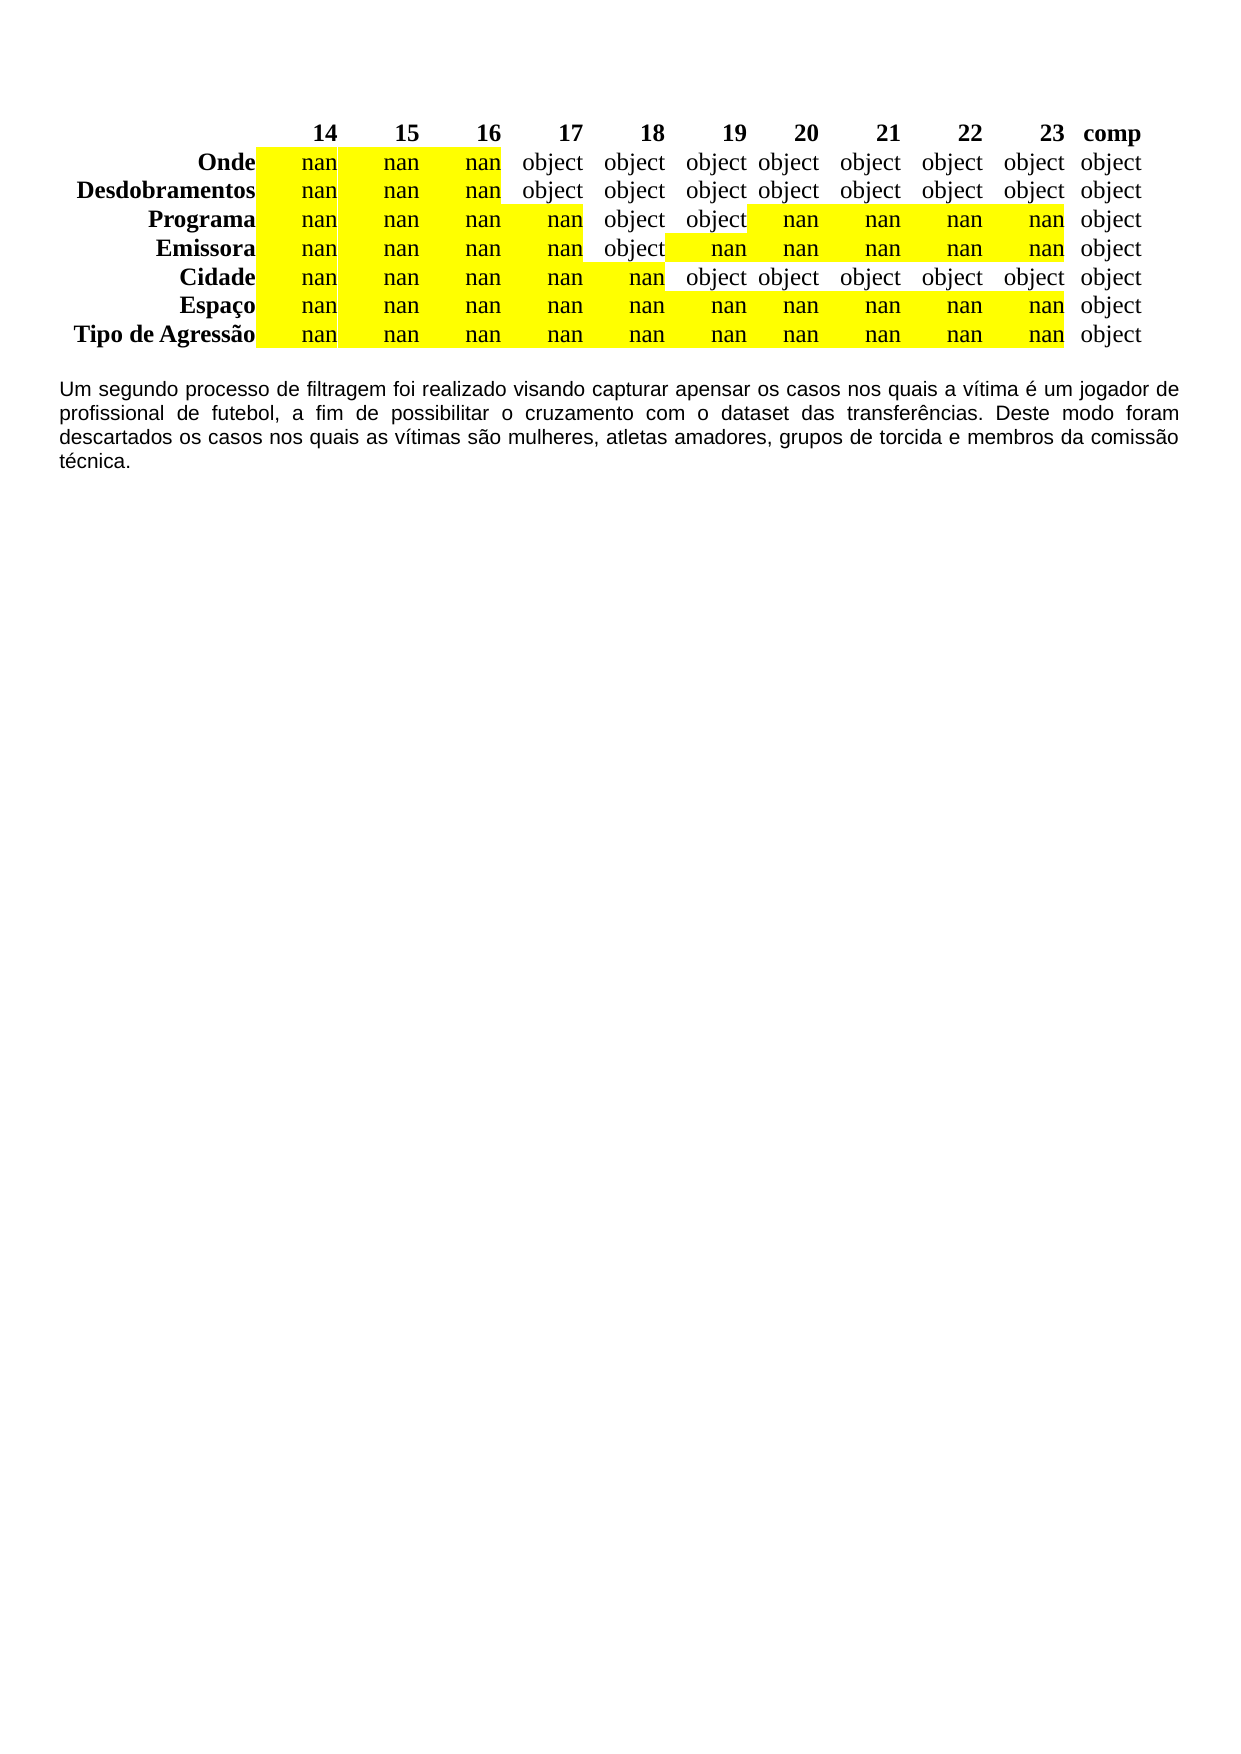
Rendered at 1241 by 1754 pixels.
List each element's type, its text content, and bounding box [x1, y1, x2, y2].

table_cell nan [419, 233, 501, 262]
table_cell nan [819, 233, 901, 262]
table_cell object [983, 262, 1064, 291]
table_header 23 [983, 118, 1064, 147]
table_cell object [983, 147, 1064, 176]
table_cell object [901, 262, 983, 291]
table_cell nan [901, 291, 983, 319]
table_cell object [983, 176, 1064, 204]
table_cell nan [901, 204, 983, 233]
table_cell object [901, 176, 983, 204]
table_cell object [501, 176, 583, 204]
table_cell nan [338, 176, 419, 204]
table_cell nan [338, 262, 419, 291]
table_cell nan [501, 319, 583, 348]
table_cell nan [419, 291, 501, 319]
table_cell nan [338, 204, 419, 233]
table_cell nan [501, 262, 583, 291]
table_header comp [1065, 118, 1141, 147]
table_cell nan [256, 147, 337, 176]
table_cell nan [665, 233, 747, 262]
table_cell object [501, 147, 583, 176]
table_cell object [665, 262, 747, 291]
table_cell nan [583, 291, 665, 319]
table_cell Emissora [59, 233, 256, 262]
table_cell nan [501, 204, 583, 233]
table_header [59, 118, 256, 147]
table_cell object [1065, 262, 1141, 291]
table_cell Tipo de Agressão [59, 319, 256, 348]
table_cell nan [256, 204, 337, 233]
table_header 21 [819, 118, 901, 147]
table_cell nan [819, 319, 901, 348]
table_cell nan [338, 147, 419, 176]
table_cell object [665, 176, 747, 204]
table_cell object [901, 147, 983, 176]
table_header 14 [256, 118, 337, 147]
table_cell nan [419, 319, 501, 348]
table_header 17 [501, 118, 583, 147]
table_cell nan [256, 176, 337, 204]
table_cell object [747, 147, 819, 176]
table_cell nan [983, 233, 1064, 262]
table_cell nan [338, 233, 419, 262]
table_cell object [1065, 319, 1141, 348]
table_cell nan [665, 319, 747, 348]
table_cell object [747, 262, 819, 291]
table_cell nan [501, 291, 583, 319]
table_cell object [1065, 233, 1141, 262]
table_cell Programa [59, 204, 256, 233]
table_cell nan [583, 319, 665, 348]
table_cell nan [665, 291, 747, 319]
table_cell nan [501, 233, 583, 262]
table_cell nan [901, 233, 983, 262]
table_cell nan [747, 204, 819, 233]
table_cell nan [338, 291, 419, 319]
table_cell nan [419, 262, 501, 291]
table_cell nan [419, 204, 501, 233]
table_header 20 [747, 118, 819, 147]
table_cell object [819, 262, 901, 291]
table_cell object [1065, 291, 1141, 319]
table_cell nan [419, 176, 501, 204]
table_cell nan [901, 319, 983, 348]
table_cell object [1065, 176, 1141, 204]
table_cell object [583, 176, 665, 204]
table_cell object [1065, 147, 1141, 176]
table_cell object [819, 176, 901, 204]
table_cell nan [747, 233, 819, 262]
table_header 19 [665, 118, 747, 147]
table_cell nan [983, 291, 1064, 319]
table_cell object [665, 204, 747, 233]
table_header 18 [583, 118, 665, 147]
table_cell nan [256, 233, 337, 262]
table_cell Desdobramentos [59, 176, 256, 204]
table_cell nan [983, 319, 1064, 348]
table_cell Espaço [59, 291, 256, 319]
table_header 16 [419, 118, 501, 147]
table_cell nan [747, 319, 819, 348]
table_cell object [1065, 204, 1141, 233]
text Um segundo processo de filtragem foi realizado visando capturar apensar os casos nos quais a vítima é um jogador de profissional de futebol, a fim de possibilitar o cruzamento com o dataset das transferências. Deste modo foram descartados os casos nos quais as vítimas são mulheres, atletas amadores, grupos de torcida e membros da comissão técnica. [59, 377, 1181, 473]
table_cell nan [819, 291, 901, 319]
table_cell object [747, 176, 819, 204]
table_cell object [665, 147, 747, 176]
table_cell Onde [59, 147, 256, 176]
table_cell nan [338, 319, 419, 348]
table_cell nan [256, 291, 337, 319]
table_cell object [819, 147, 901, 176]
table_cell object [583, 204, 665, 233]
table_header 22 [901, 118, 983, 147]
table_cell nan [256, 262, 337, 291]
table_header 15 [338, 118, 419, 147]
table_cell nan [747, 291, 819, 319]
table_cell nan [583, 262, 665, 291]
table_cell nan [983, 204, 1064, 233]
table_cell Cidade [59, 262, 256, 291]
table_cell nan [819, 204, 901, 233]
table_cell object [583, 233, 665, 262]
table_cell nan [256, 319, 337, 348]
table_cell nan [419, 147, 501, 176]
table_cell object [583, 147, 665, 176]
